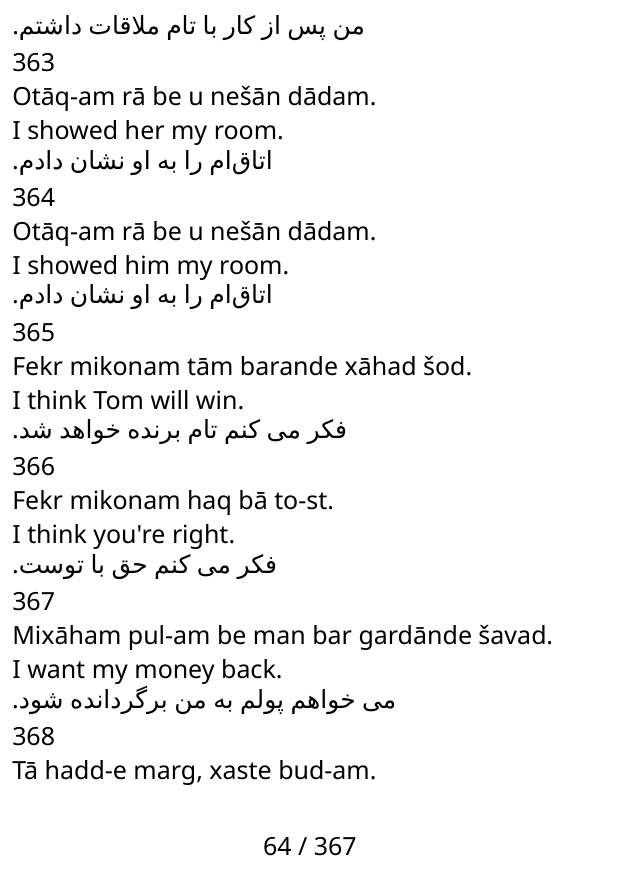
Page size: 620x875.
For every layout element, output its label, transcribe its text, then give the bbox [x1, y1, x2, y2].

text 368 [12, 718, 607, 753]
text اتاق‌ام را به او نشان دادم. [12, 282, 607, 314]
text 367 [12, 584, 607, 618]
text 364 [12, 179, 607, 213]
text 365 [12, 314, 607, 348]
text Tā hadd-e marg, xaste bud-am. [12, 753, 607, 787]
text فکر می کنم حق با توست. [12, 551, 607, 584]
text I showed her my room. [12, 113, 607, 147]
text I showed him my room. [12, 247, 607, 282]
text Fekr mi‌konam haq bā to-st. [12, 483, 607, 517]
text Otāq-am rā be u nešān dādam. [12, 79, 607, 113]
text فکر می کنم تام برنده خواهد شد. [12, 416, 607, 449]
text Otāq-am rā be u nešān dādam. [12, 213, 607, 247]
text من پس از کار با تام ملاقات داشتم. [12, 12, 607, 44]
text I think you're right. [12, 517, 607, 551]
text I want my money back. [12, 652, 607, 686]
text I think Tom will win. [12, 382, 607, 416]
text Fekr mi‌konam tām barande xāhad šod. [12, 348, 607, 382]
text 366 [12, 449, 607, 483]
text Mi‌xāham pul-am be man bar gardānde šavad. [12, 618, 607, 652]
text می خواهم پولم به من برگردانده شود. [12, 686, 607, 718]
text اتاق‌ام را به او نشان دادم. [12, 147, 607, 179]
text 363 [12, 44, 607, 79]
